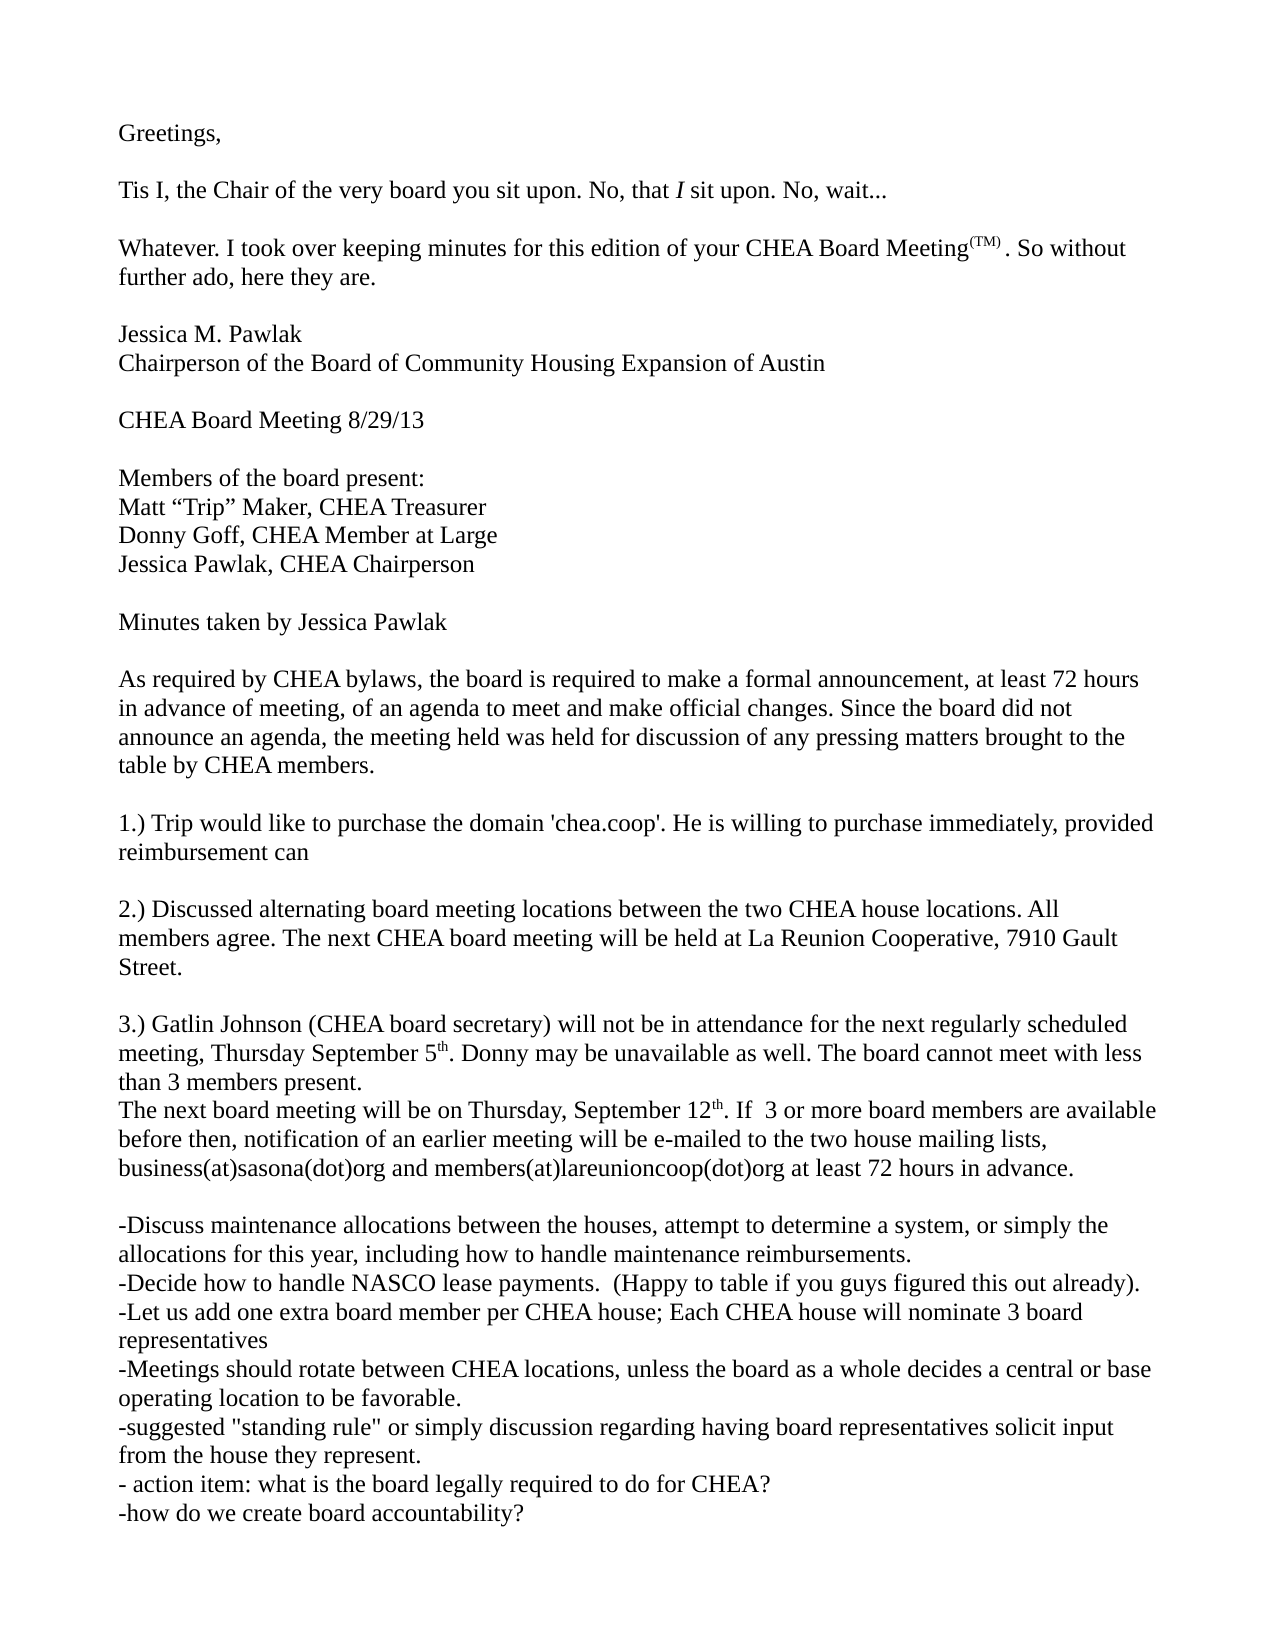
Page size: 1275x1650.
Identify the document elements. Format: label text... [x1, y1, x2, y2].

text 2.) Discussed alternating board meeting locations between the two CHEA house locations. All members agree. The next CHEA board meeting will be held at La Reunion Cooperative, 7910 Gault Street. [118, 894, 1157, 981]
text - action item: what is the board legally required to do for CHEA? [118, 1469, 1157, 1498]
text -suggested "standing rule" or simply discussion regarding having board representatives solicit input from the house they represent. [118, 1412, 1157, 1469]
text Jessica Pawlak, CHEA Chairperson [118, 549, 1157, 578]
text The next board meeting will be on Thursday, September 12th. If 3 or more board members are available before then, notification of an earlier meeting will be e-mailed to the two house mailing lists, business(at)sasona(dot)org and members(at)lareunioncoop(dot)org at least 72 hours in advance. [118, 1096, 1157, 1182]
text Jessica M. Pawlak [118, 319, 1157, 348]
text Matt “Trip” Maker, CHEA Treasurer [118, 492, 1157, 521]
text 1.) Trip would like to purchase the domain 'chea.coop'. He is willing to purchase immediately, provided reimbursement can [118, 808, 1157, 866]
text -how do we create board accountability? [118, 1498, 1157, 1527]
text Whatever. I took over keeping minutes for this edition of your CHEA Board Meeting(TM) . So without further ado, here they are. [118, 233, 1157, 291]
text As required by CHEA bylaws, the board is required to make a formal announcement, at least 72 hours in advance of meeting, of an agenda to meet and make official changes. Since the board did not announce an agenda, the meeting held was held for discussion of any pressing matters brought to the table by CHEA members. [118, 664, 1157, 779]
text -Meetings should rotate between CHEA locations, unless the board as a whole decides a central or base operating location to be favorable. [118, 1354, 1157, 1412]
text Chairperson of the Board of Community Housing Expansion of Austin [118, 348, 1157, 377]
text Donny Goff, CHEA Member at Large [118, 521, 1157, 549]
text -Decide how to handle NASCO lease payments. (Happy to table if you guys figured this out already). [118, 1268, 1157, 1297]
text 3.) Gatlin Johnson (CHEA board secretary) will not be in attendance for the next regularly scheduled meeting, Thursday September 5th. Donny may be unavailable as well. The board cannot meet with less than 3 members present. [118, 1009, 1157, 1096]
text Members of the board present: [118, 463, 1157, 492]
text Greetings, [118, 118, 1157, 147]
text CHEA Board Meeting 8/29/13 [118, 406, 1157, 434]
text -Let us add one extra board member per CHEA house; Each CHEA house will nominate 3 board representatives [118, 1297, 1157, 1354]
text Minutes taken by Jessica Pawlak [118, 607, 1157, 636]
text -Discuss maintenance allocations between the houses, attempt to determine a system, or simply the allocations for this year, including how to handle maintenance reimbursements. [118, 1211, 1157, 1268]
text Tis I, the Chair of the very board you sit upon. No, that I sit upon. No, wait... [118, 176, 1157, 204]
